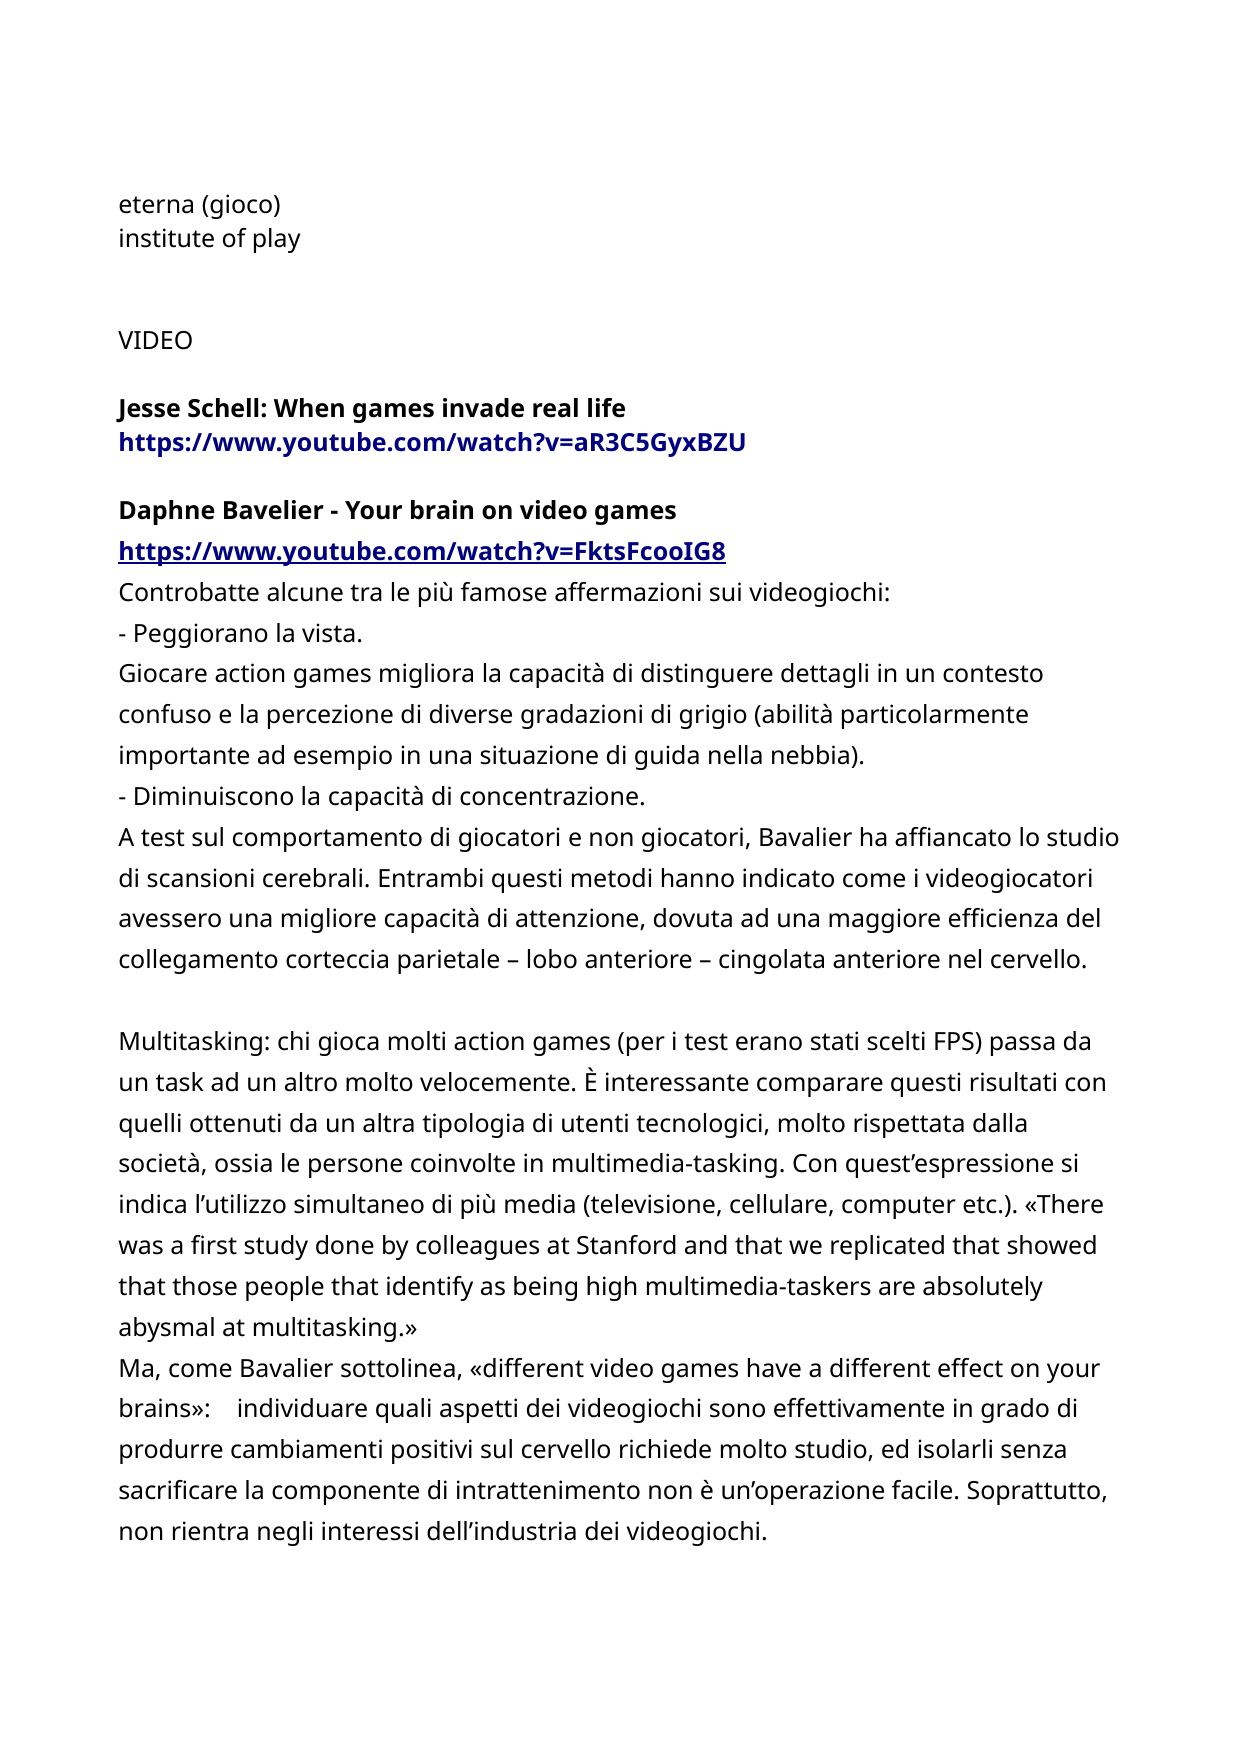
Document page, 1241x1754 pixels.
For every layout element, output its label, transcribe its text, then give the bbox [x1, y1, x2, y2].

text Giocare action games migliora la capacità di distinguere dettagli in un contesto confuso e la percezione di diverse gradazioni di grigio (abilità particolarmente importante ad esempio in una situazione di guida nella nebbia). [118, 656, 1122, 772]
text Multitasking: chi gioca molti action games (per i test erano stati scelti FPS) passa da un task ad un altro molto velocemente. È interessante comparare questi risultati con quelli ottenuti da un altra tipologia di utenti tecnologici, molto rispettata dalla società, ossia le persone coinvolte in multimedia-tasking. Con quest’espressione si indica l’utilizzo simultaneo di più media (televisione, cellulare, computer etc.). «There was a first study done by colleagues at Stanford and that we replicated that showed that those people that identify as being high multimedia-taskers are absolutely abysmal at multitasking.» [118, 1024, 1122, 1343]
text Ma, come Bavalier sottolinea, «different video games have a different effect on your brains»: individuare quali aspetti dei videogiochi sono effettivamente in grado di produrre cambiamenti positivi sul cervello richiede molto studio, ed isolarli senza sacrificare la componente di intrattenimento non è un’operazione facile. Soprattutto, non rientra negli interessi dell’industria dei videogiochi. [118, 1350, 1122, 1548]
text https://www.youtube.com/watch?v=aR3C5GyxBZU [118, 425, 1122, 459]
text institute of play [118, 220, 1122, 254]
text eterna (gioco) [118, 186, 1122, 220]
text VIDEO [118, 322, 1122, 357]
text A test sul comportamento di giocatori e non giocatori, Bavalier ha affiancato lo studio di scansioni cerebrali. Entrambi questi metodi hanno indicato come i videogiocatori avessero una migliore capacità di attenzione, dovuta ad una maggiore efficienza del collegamento corteccia parietale – lobo anteriore – cingolata anteriore nel cervello. [118, 819, 1122, 976]
text - Peggiorano la vista. [118, 615, 1122, 649]
text Jesse Schell: When games invade real life [118, 391, 1122, 425]
text - Diminuiscono la capacità di concentrazione. [118, 779, 1122, 813]
text https://www.youtube.com/watch?v=FktsFcooIG8 [118, 534, 1122, 568]
text Daphne Bavelier - Your brain on video games [118, 493, 1122, 527]
text Controbatte alcune tra le più famose affermazioni sui videogiochi: [118, 574, 1122, 608]
